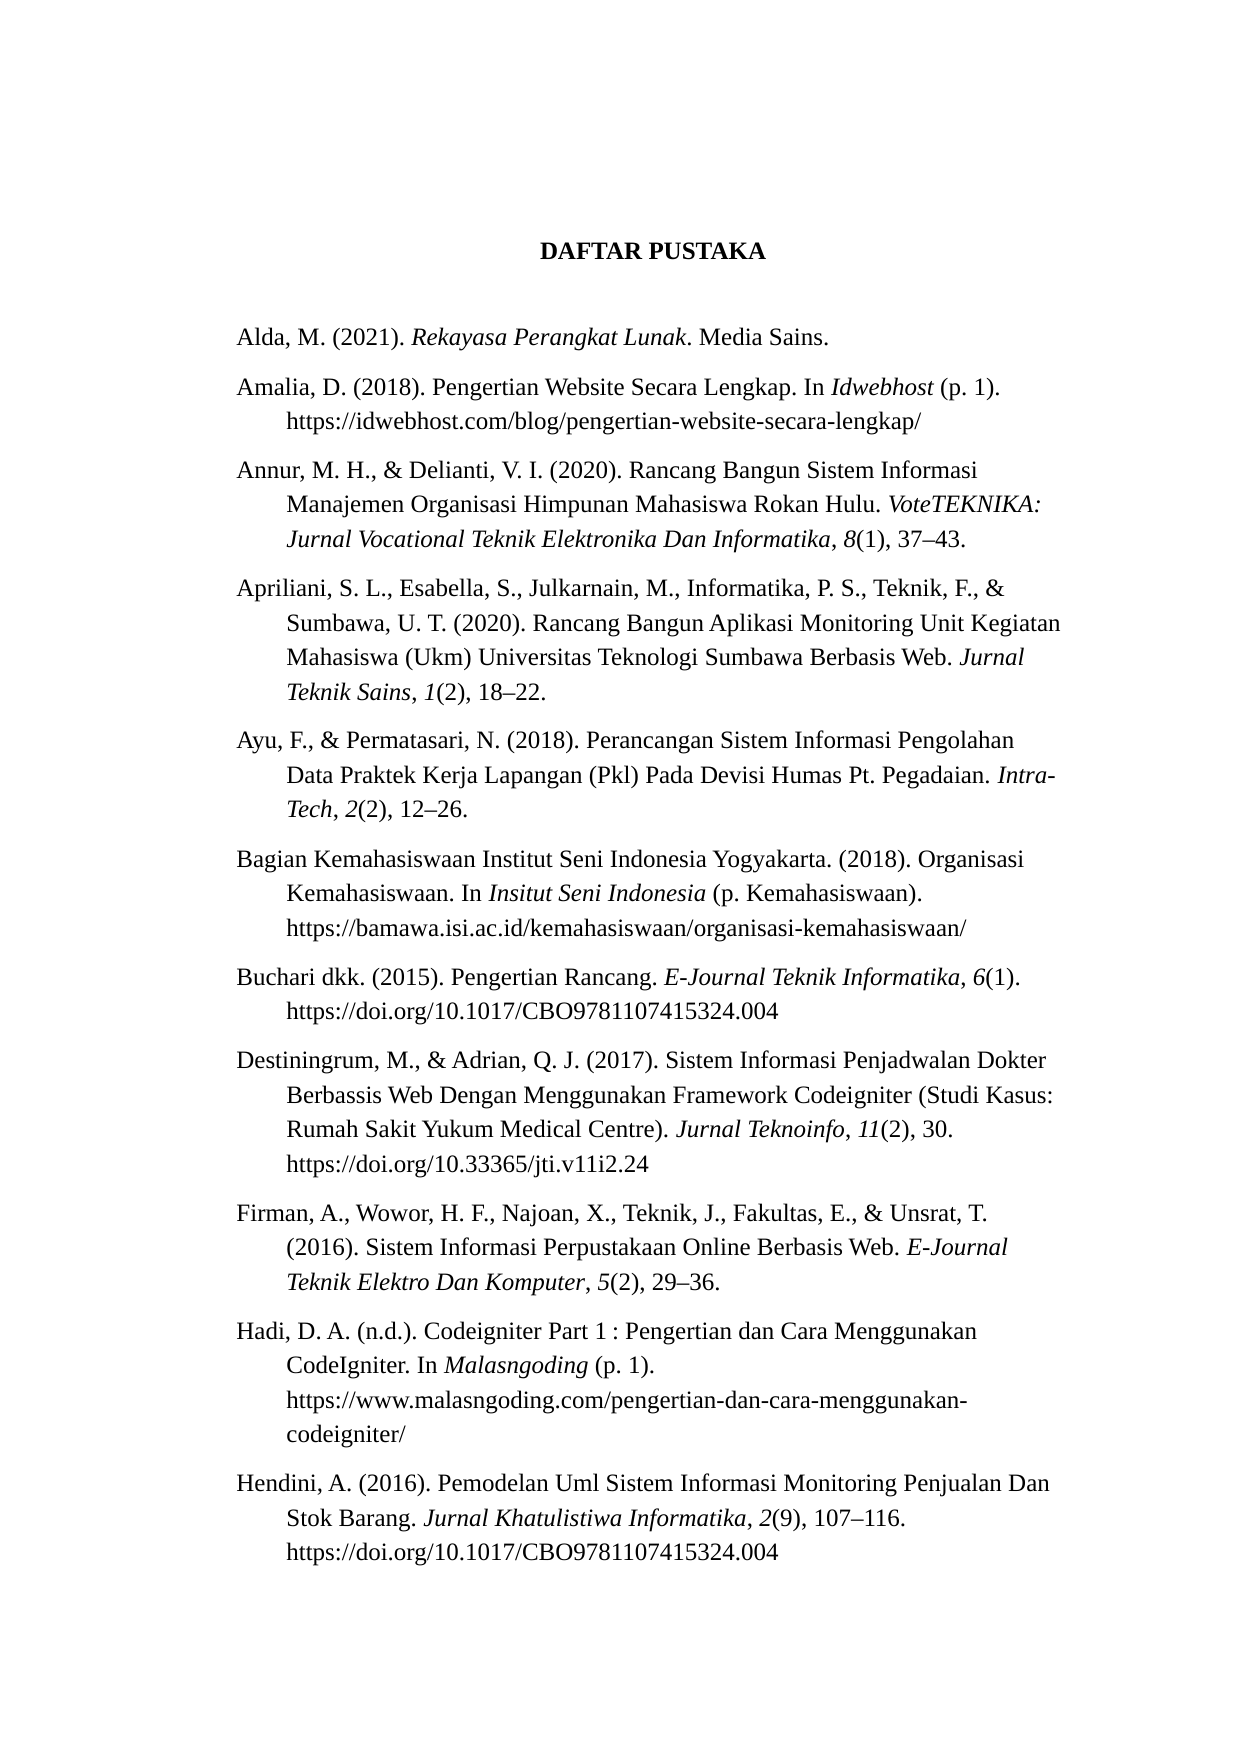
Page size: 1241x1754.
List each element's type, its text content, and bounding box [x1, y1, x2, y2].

text Bagian Kemahasiswaan Institut Seni Indonesia Yogyakarta. (2018). Organisasi Kemahasiswaan. In Insitut Seni Indonesia (p. Kemahasiswaan). https://bamawa.isi.ac.id/kemahasiswaan/organisasi-kemahasiswaan/ [236, 844, 1063, 941]
text ⁠⁠⁠⁠⁠⁠⁠⁠⁠⁠⁠⁠⁠⁠ [236, 279, 1063, 308]
text Annur, M. H., & Delianti, V. I. (2020). Rancang Bangun Sistem Informasi Manajemen Organisasi Himpunan Mahasiswa Rokan Hulu. VoteTEKNIKA: Jurnal Vocational Teknik Elektronika Dan Informatika, 8(1), 37–43. [236, 455, 1063, 553]
text Hendini, A. (2016). Pemodelan Uml Sistem Informasi Monitoring Penjualan Dan Stok Barang. Jurnal Khatulistiwa Informatika, 2(9), 107–116. https://doi.org/10.1017/CBO9781107415324.004 [236, 1468, 1063, 1566]
text Amalia, D. (2018). Pengertian Website Secara Lengkap. In Idwebhost (p. 1). https://idwebhost.com/blog/pengertian-website-secara-lengkap/ [236, 372, 1063, 435]
text Destiningrum, M., & Adrian, Q. J. (2017). Sistem Informasi Penjadwalan Dokter Berbassis Web Dengan Menggunakan Framework Codeigniter (Studi Kasus: Rumah Sakit Yukum Medical Centre). Jurnal Teknoinfo, 11(2), 30. https://doi.org/10.33365/jti.v11i2.24 [236, 1045, 1063, 1177]
text DAFTAR PUSTAKA [236, 236, 1063, 265]
text Ayu, F., & Permatasari, N. (2018). Perancangan Sistem Informasi Pengolahan Data Praktek Kerja Lapangan (Pkl) Pada Devisi Humas Pt. Pegadaian. Intra-Tech, 2(2), 12–26. [236, 726, 1063, 823]
text Firman, A., Wowor, H. F., Najoan, X., Teknik, J., Fakultas, E., & Unsrat, T. (2016). Sistem Informasi Perpustakaan Online Berbasis Web. E-Journal Teknik Elektro Dan Komputer, 5(2), 29–36. [236, 1198, 1063, 1295]
text Buchari dkk. (2015). Pengertian Rancang. E-Journal Teknik Informatika, 6(1). https://doi.org/10.1017/CBO9781107415324.004 [236, 962, 1063, 1025]
text Hadi, D. A. (n.d.). Codeigniter Part 1 : Pengertian dan Cara Menggunakan CodeIgniter. In Malasngoding (p. 1). https://www.malasngoding.com/pengertian-dan-cara-menggunakan-codeigniter/ [236, 1316, 1063, 1448]
text Alda, M. (2021). Rekayasa Perangkat Lunak. Media Sains. [236, 322, 1063, 351]
text Apriliani, S. L., Esabella, S., Julkarnain, M., Informatika, P. S., Teknik, F., & Sumbawa, U. T. (2020). Rancang Bangun Aplikasi Monitoring Unit Kegiatan Mahasiswa (Ukm) Universitas Teknologi Sumbawa Berbasis Web. Jurnal Teknik Sains, 1(2), 18–22. [236, 573, 1063, 705]
